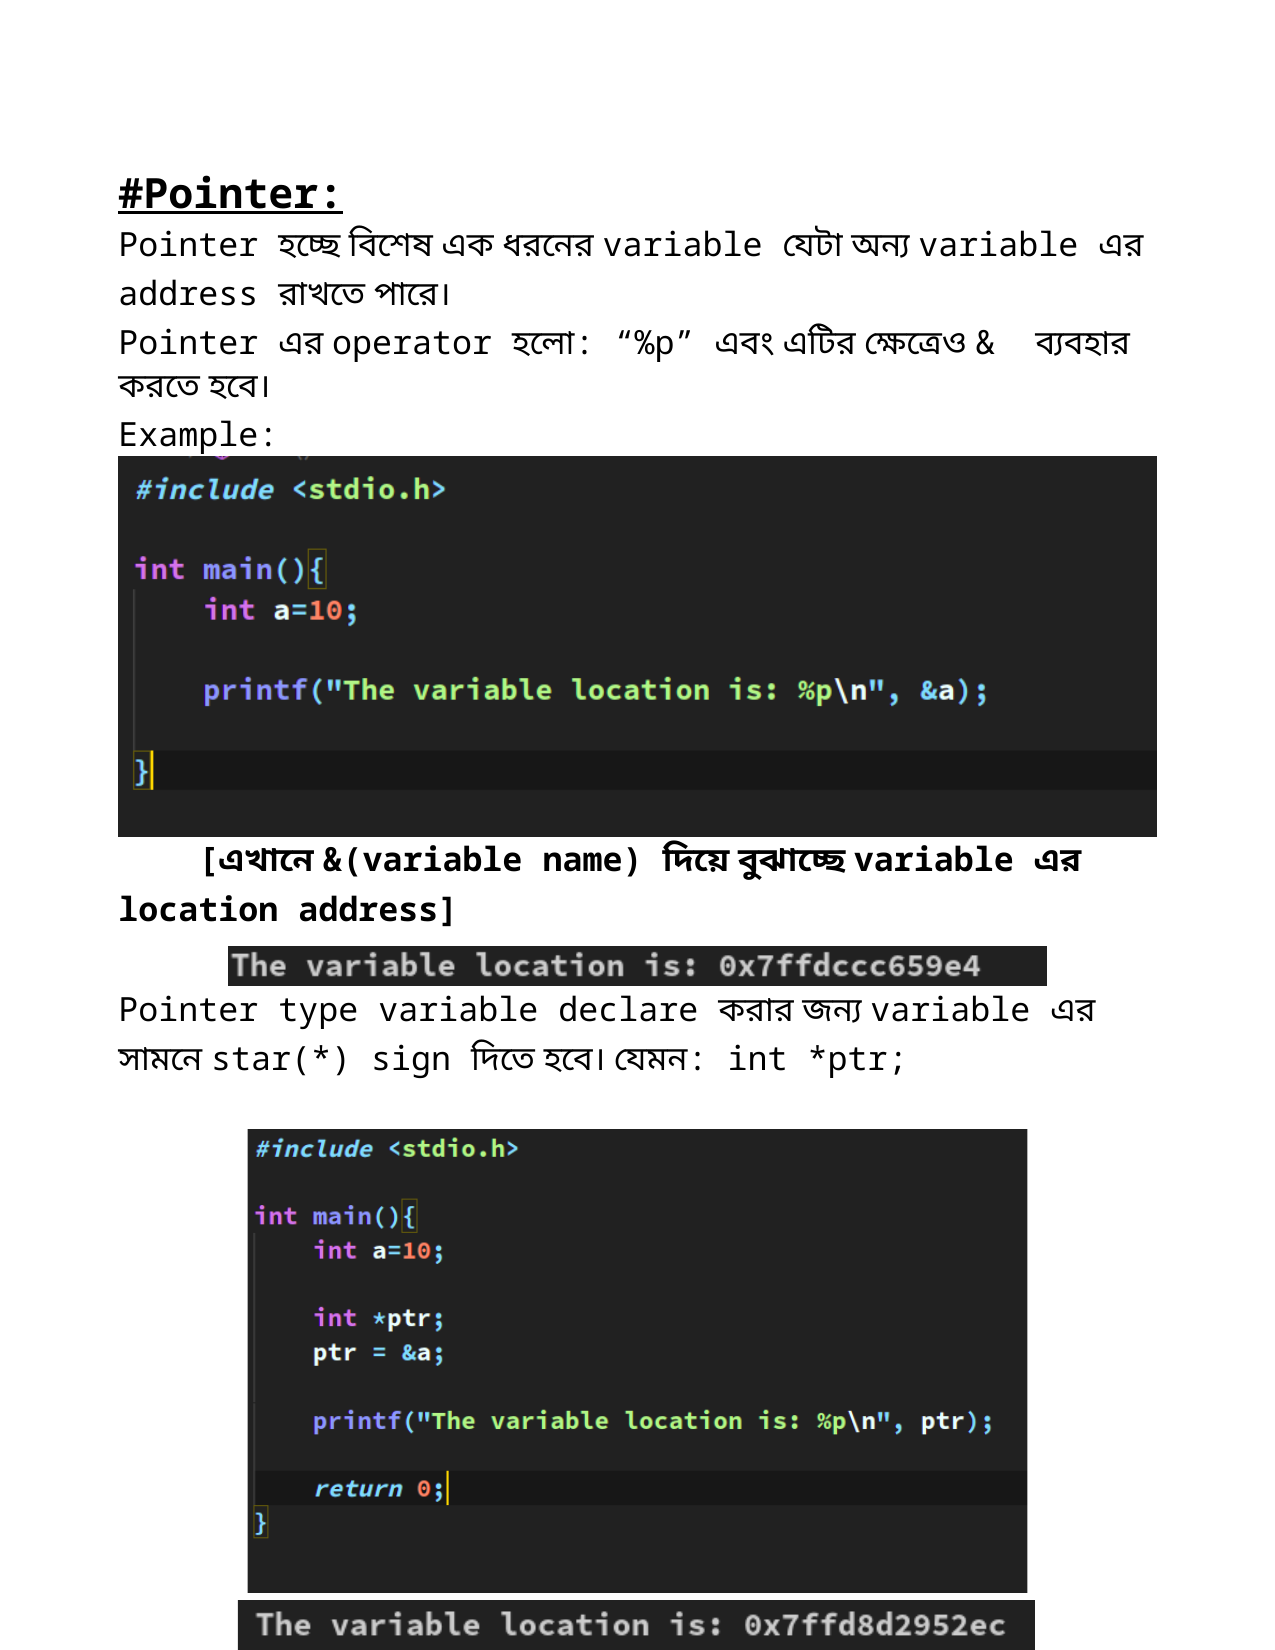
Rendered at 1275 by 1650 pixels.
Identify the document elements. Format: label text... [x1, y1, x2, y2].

text Pointer এর operator হলো: “%p” এবং এটির ক্ষেত্রেও & ব্যবহার করতে হবে। [118, 319, 1157, 411]
text Pointer হচ্ছে বিশেষ এক ধরনের variable যেটা অন্য variable এর address রাখতে পারে। [118, 220, 1157, 319]
text [এখানে &(variable name) দিয়ে বুঝাচ্ছে variable এর location address] [118, 837, 1157, 931]
text Example: [118, 411, 1157, 456]
picture [118, 456, 1157, 837]
text #Pointer: [118, 163, 1157, 220]
picture [228, 946, 1047, 986]
text Pointer type variable declare করার জন্য variable এর সামনে star(*) sign দিতে হবে। যেমন: int *ptr; [118, 976, 1157, 1084]
picture [237, 1600, 1035, 1650]
picture [247, 1129, 1028, 1593]
